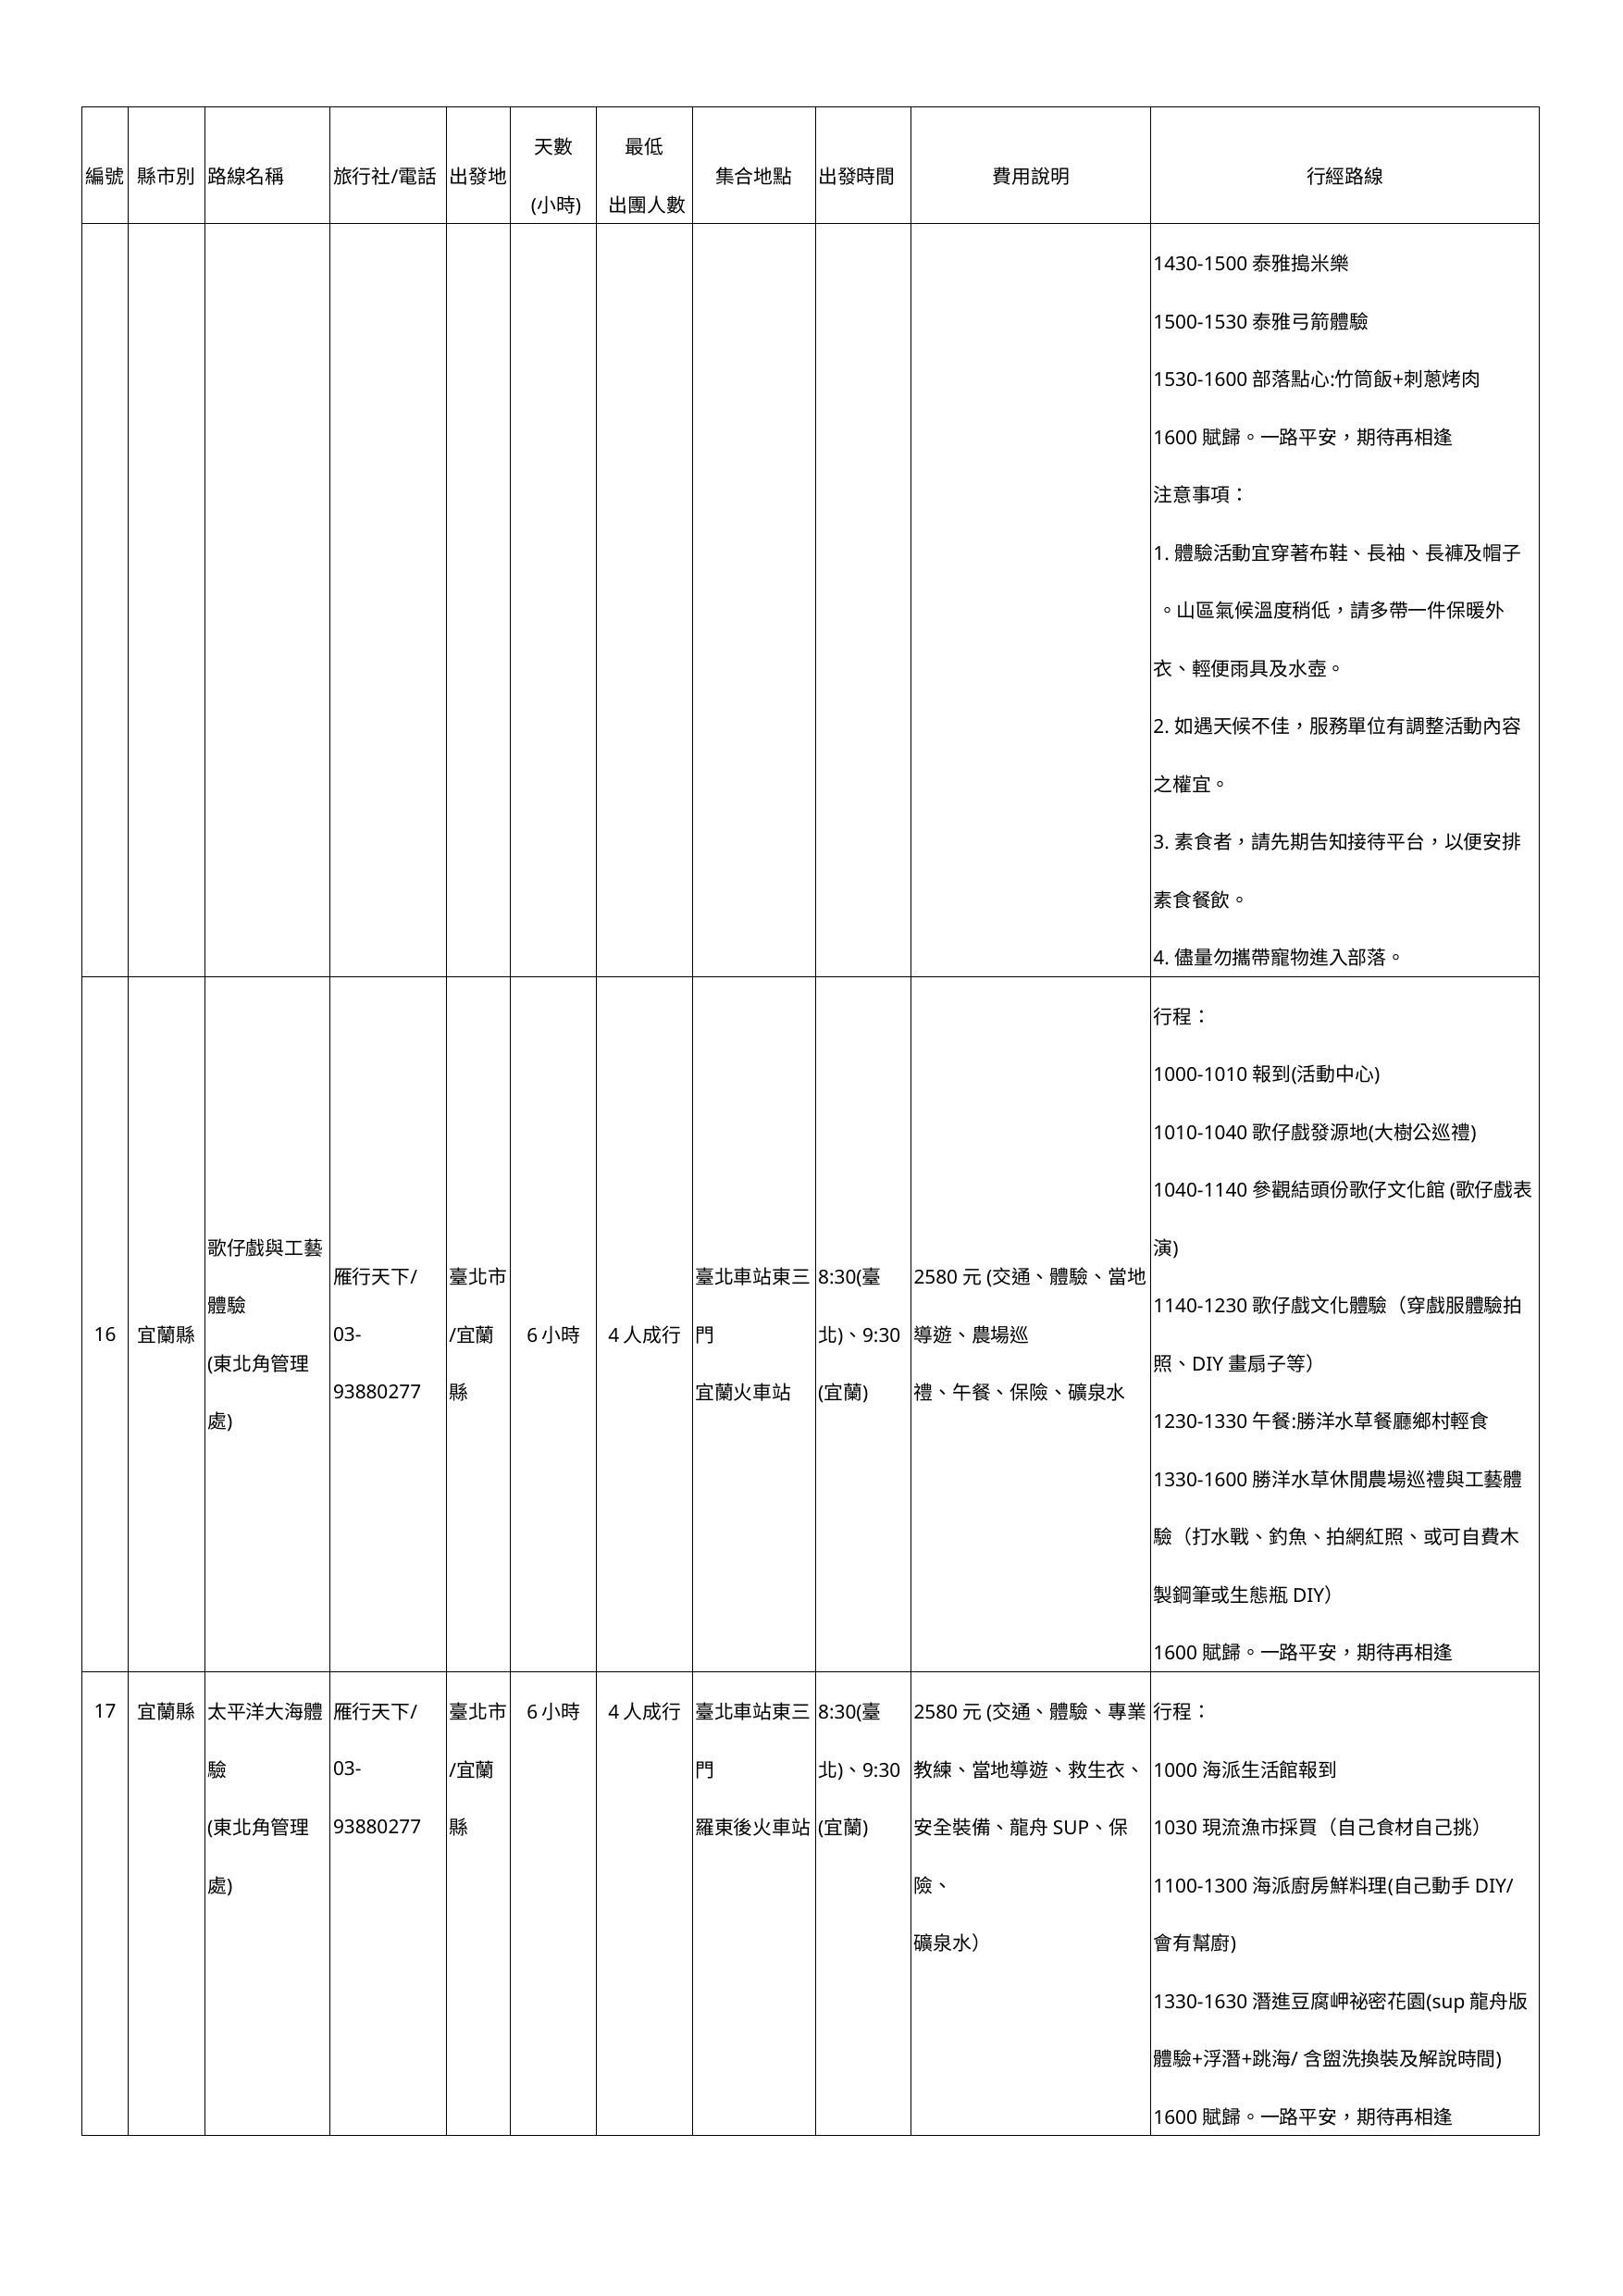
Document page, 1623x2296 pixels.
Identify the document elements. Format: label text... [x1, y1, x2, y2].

table_header 集合地點 [693, 107, 815, 223]
table_cell [205, 224, 329, 976]
table_cell 雁行天下/03-93880277 [330, 977, 446, 1671]
table_header 最低 出團人數 [597, 107, 692, 223]
table_cell 17 [82, 1672, 128, 2135]
table_cell 臺北市/宜蘭縣 [447, 977, 510, 1671]
table_cell [511, 224, 596, 976]
table_cell [447, 224, 510, 976]
table_cell 雁行天下/03-93880277 [330, 1672, 446, 2135]
table_cell [330, 224, 446, 976]
table_cell 4人成行 [597, 1672, 692, 2135]
table_header 費用說明 [911, 107, 1150, 223]
table_cell 臺北車站東三門 宜蘭火車站 [693, 977, 815, 1671]
table_cell 臺北車站東三門 羅東後火車站 [693, 1672, 815, 2135]
table_cell [693, 224, 815, 976]
table_cell 16 [82, 977, 128, 1671]
table_cell 6小時 [511, 1672, 596, 2135]
table_header 編號 [82, 107, 128, 223]
table_cell 8:30(臺北)、9:30(宜蘭) [816, 977, 911, 1671]
table_cell 8:30(臺北)、9:30(宜蘭) [816, 1672, 911, 2135]
table_cell 行程： 1000 海派生活館報到 1030 現流漁市採買（自己食材自己挑） 1100-1300 海派廚房鮮料理(自己動手 DIY/ 會有幫廚) 1330-1630 潛進豆腐岬祕密花園(sup 龍舟版體驗+浮潛+跳海/ 含盥洗換裝及解說時間) 1600 賦歸。一路平安，期待再相逢 [1151, 1672, 1539, 2135]
table_cell 1430-1500 泰雅搗米樂 1500-1530 泰雅弓箭體驗 1530-1600 部落點心:竹筒飯+刺蔥烤肉 1600 賦歸。一路平安，期待再相逢 注意事項： 1. 體驗活動宜穿著布鞋、長袖、長褲及帽子 。山區氣候溫度稍低，請多帶一件保暖外衣、輕便雨具及水壺。 2. 如遇天候不佳，服務單位有調整活動內容之權宜。 3. 素食者，請先期告知接待平台，以便安排素食餐飲。 4. 儘量勿攜帶寵物進入部落。 [1151, 224, 1539, 976]
table_header 縣市別 [129, 107, 204, 223]
table_cell 4人成行 [597, 977, 692, 1671]
table_header 旅行社/電話 [330, 107, 446, 223]
table_header 行經路線 [1151, 107, 1539, 223]
table_cell 2580 元 (交通、體驗、專業教練、當地導遊、救生衣、安全裝備、龍舟 SUP、保險、 礦泉水） [911, 1672, 1150, 2135]
table_cell 臺北市/宜蘭縣 [447, 1672, 510, 2135]
table_header 天數 (小時) [511, 107, 596, 223]
table_cell 太平洋大海體驗 (東北角管理處) [205, 1672, 329, 2135]
table_cell [816, 224, 911, 976]
table_cell [597, 224, 692, 976]
table_cell [82, 224, 128, 976]
table_cell 宜蘭縣 [129, 1672, 204, 2135]
table_header 路線名稱 [205, 107, 329, 223]
table_header 出發地 [447, 107, 510, 223]
table_cell 6小時 [511, 977, 596, 1671]
table_cell 歌仔戲與工藝體驗 (東北角管理處) [205, 977, 329, 1671]
table_cell 2580 元 (交通、體驗、當地導遊、農場巡 禮、午餐、保險、礦泉水 [911, 977, 1150, 1671]
table_cell [911, 224, 1150, 976]
table_cell 行程： 1000-1010 報到(活動中心) 1010-1040 歌仔戲發源地(大樹公巡禮) 1040-1140 參觀結頭份歌仔文化館 (歌仔戲表演) 1140-1230 歌仔戲文化體驗（穿戲服體驗拍照、DIY 畫扇子等） 1230-1330 午餐:勝洋水草餐廳鄉村輕食 1330-1600 勝洋水草休閒農場巡禮與工藝體驗（打水戰、釣魚、拍網紅照、或可自費木製鋼筆或生態瓶 DIY） 1600 賦歸。一路平安，期待再相逢 [1151, 977, 1539, 1671]
table_header 出發時間 [816, 107, 911, 223]
table_cell 宜蘭縣 [129, 977, 204, 1671]
table_cell [129, 224, 204, 976]
